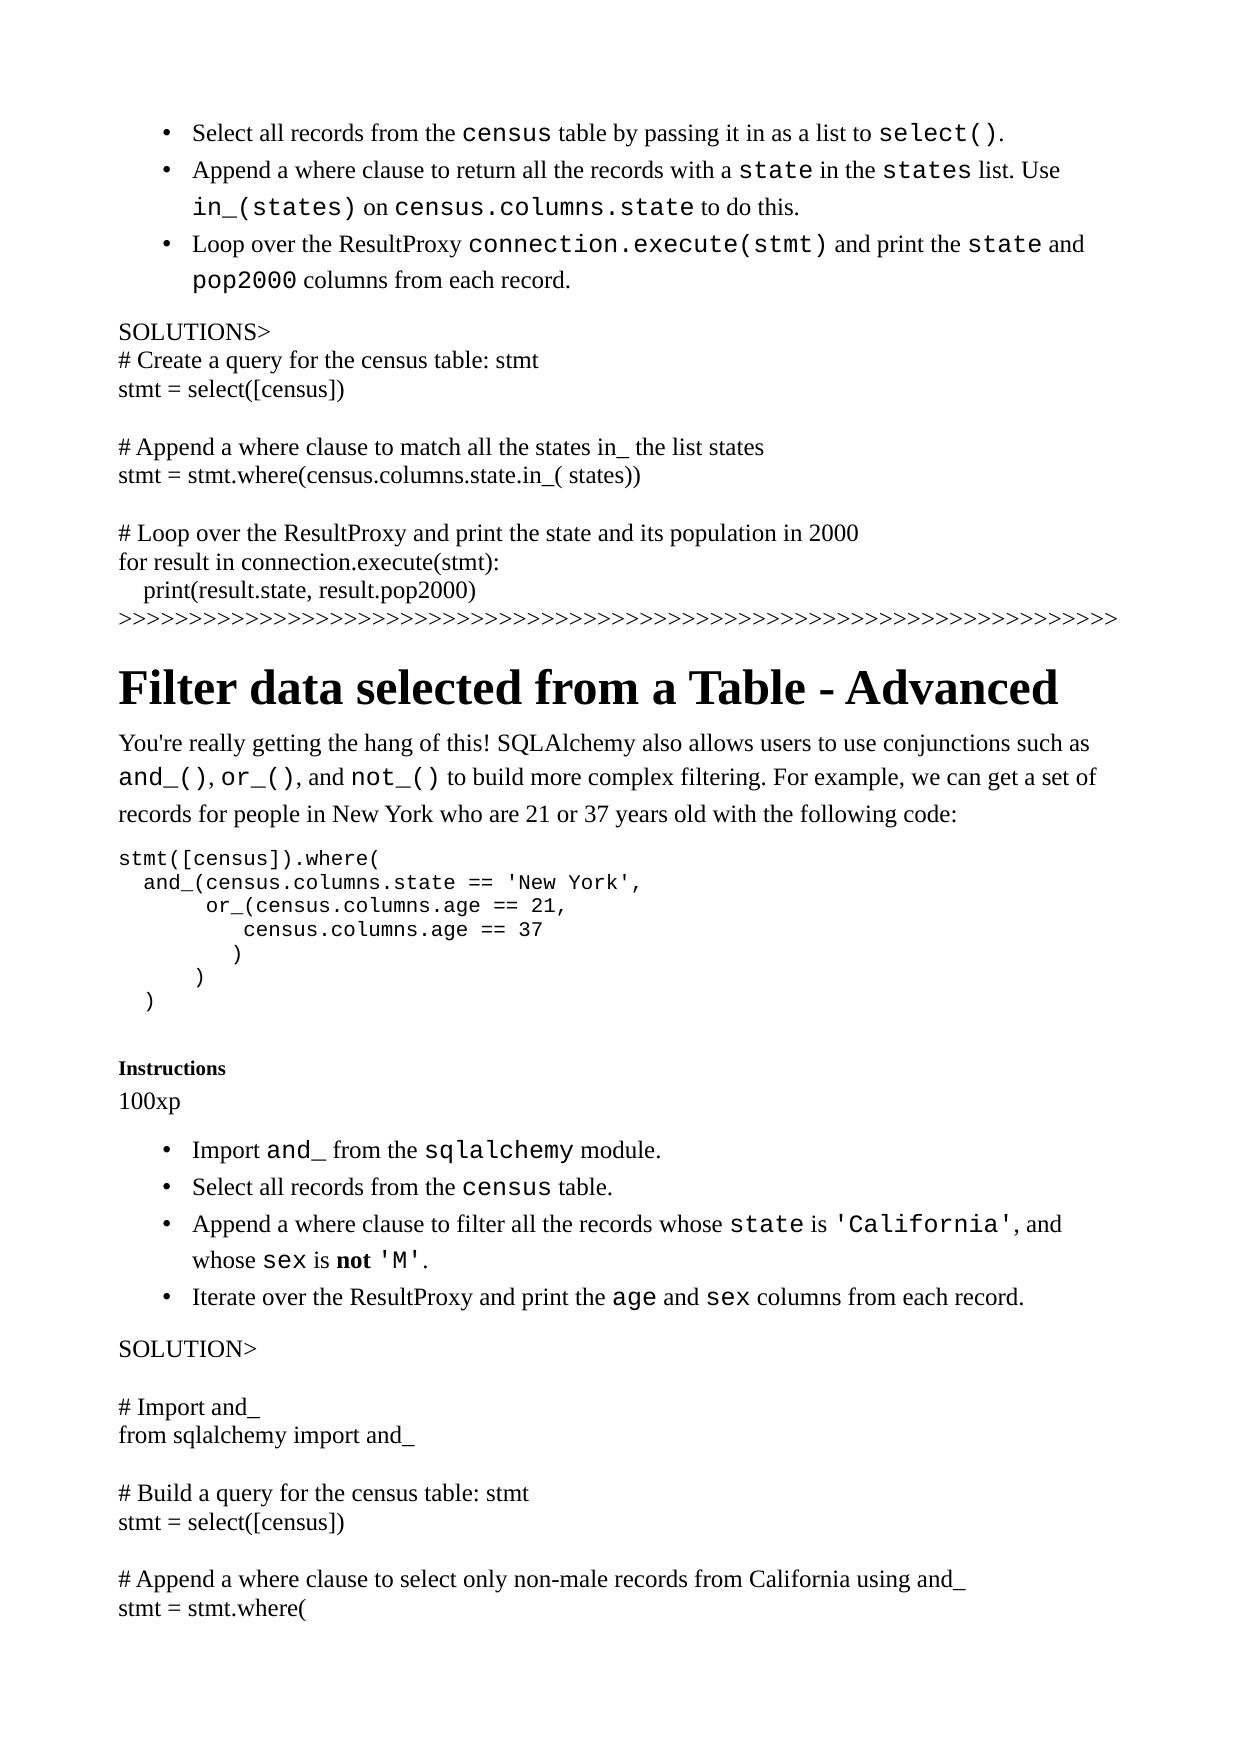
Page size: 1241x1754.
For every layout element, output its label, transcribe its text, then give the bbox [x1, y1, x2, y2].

text ) [118, 990, 1122, 1014]
text for result in connection.execute(stmt): [118, 547, 1122, 576]
subtitle Filter data selected from a Table - Advanced [118, 658, 1122, 716]
text You're really getting the hang of this! SQLAlchemy also allows users to use conjunctions such as and_(), or_(), and not_() to build more complex filtering. For example, we can get a set of records for people in New York who are 21 or 37 years old with the following code: [118, 728, 1122, 828]
list Append a where clause to filter all the records whose state is 'California', and whose sex is not 'M'. [162, 1209, 1122, 1276]
text # Import and_ [118, 1392, 1122, 1420]
text ) [118, 943, 1122, 966]
list Select all records from the census table. [162, 1172, 1122, 1203]
list Import and_ from the sqlalchemy module. [162, 1135, 1122, 1166]
text stmt = select([census]) [118, 374, 1122, 403]
text SOLUTION> [118, 1334, 1122, 1363]
text print(result.state, result.pop2000) [118, 576, 1122, 604]
text and_(census.columns.state == 'New York', [118, 872, 1122, 895]
text # Append a where clause to match all the states in_ the list states [118, 432, 1122, 461]
text from sqlalchemy import and_ [118, 1420, 1122, 1449]
text ) [118, 966, 1122, 990]
text stmt = stmt.where(census.columns.state.in_( states)) [118, 461, 1122, 489]
list Append a where clause to return all the records with a state in the states list. Use in_(states) on census.columns.state to do this. [162, 155, 1122, 222]
text 100xp [118, 1086, 1122, 1115]
text census.columns.age == 37 [118, 919, 1122, 943]
text stmt([census]).where( [118, 848, 1122, 872]
text # Loop over the ResultProxy and print the state and its population in 2000 [118, 518, 1122, 547]
list Iterate over the ResultProxy and print the age and sex columns from each record. [162, 1282, 1122, 1313]
text stmt = stmt.where( [118, 1593, 1122, 1622]
list Loop over the ResultProxy connection.execute(stmt) and print the state and pop2000 columns from each record. [162, 229, 1122, 296]
text # Create a query for the census table: stmt [118, 346, 1122, 374]
subtitle Instructions [118, 1056, 1122, 1080]
text SOLUTIONS> [118, 317, 1122, 346]
text or_(census.columns.age == 21, [118, 895, 1122, 919]
text >>>>>>>>>>>>>>>>>>>>>>>>>>>>>>>>>>>>>>>>>>>>>>>>>>>>>>>>>>>>>>>>>>>>>>> [118, 604, 1122, 633]
text stmt = select([census]) [118, 1507, 1122, 1535]
text # Build a query for the census table: stmt [118, 1478, 1122, 1507]
text # Append a where clause to select only non-male records from California using and_ [118, 1564, 1122, 1593]
list Select all records from the census table by passing it in as a list to select(). [162, 118, 1122, 149]
